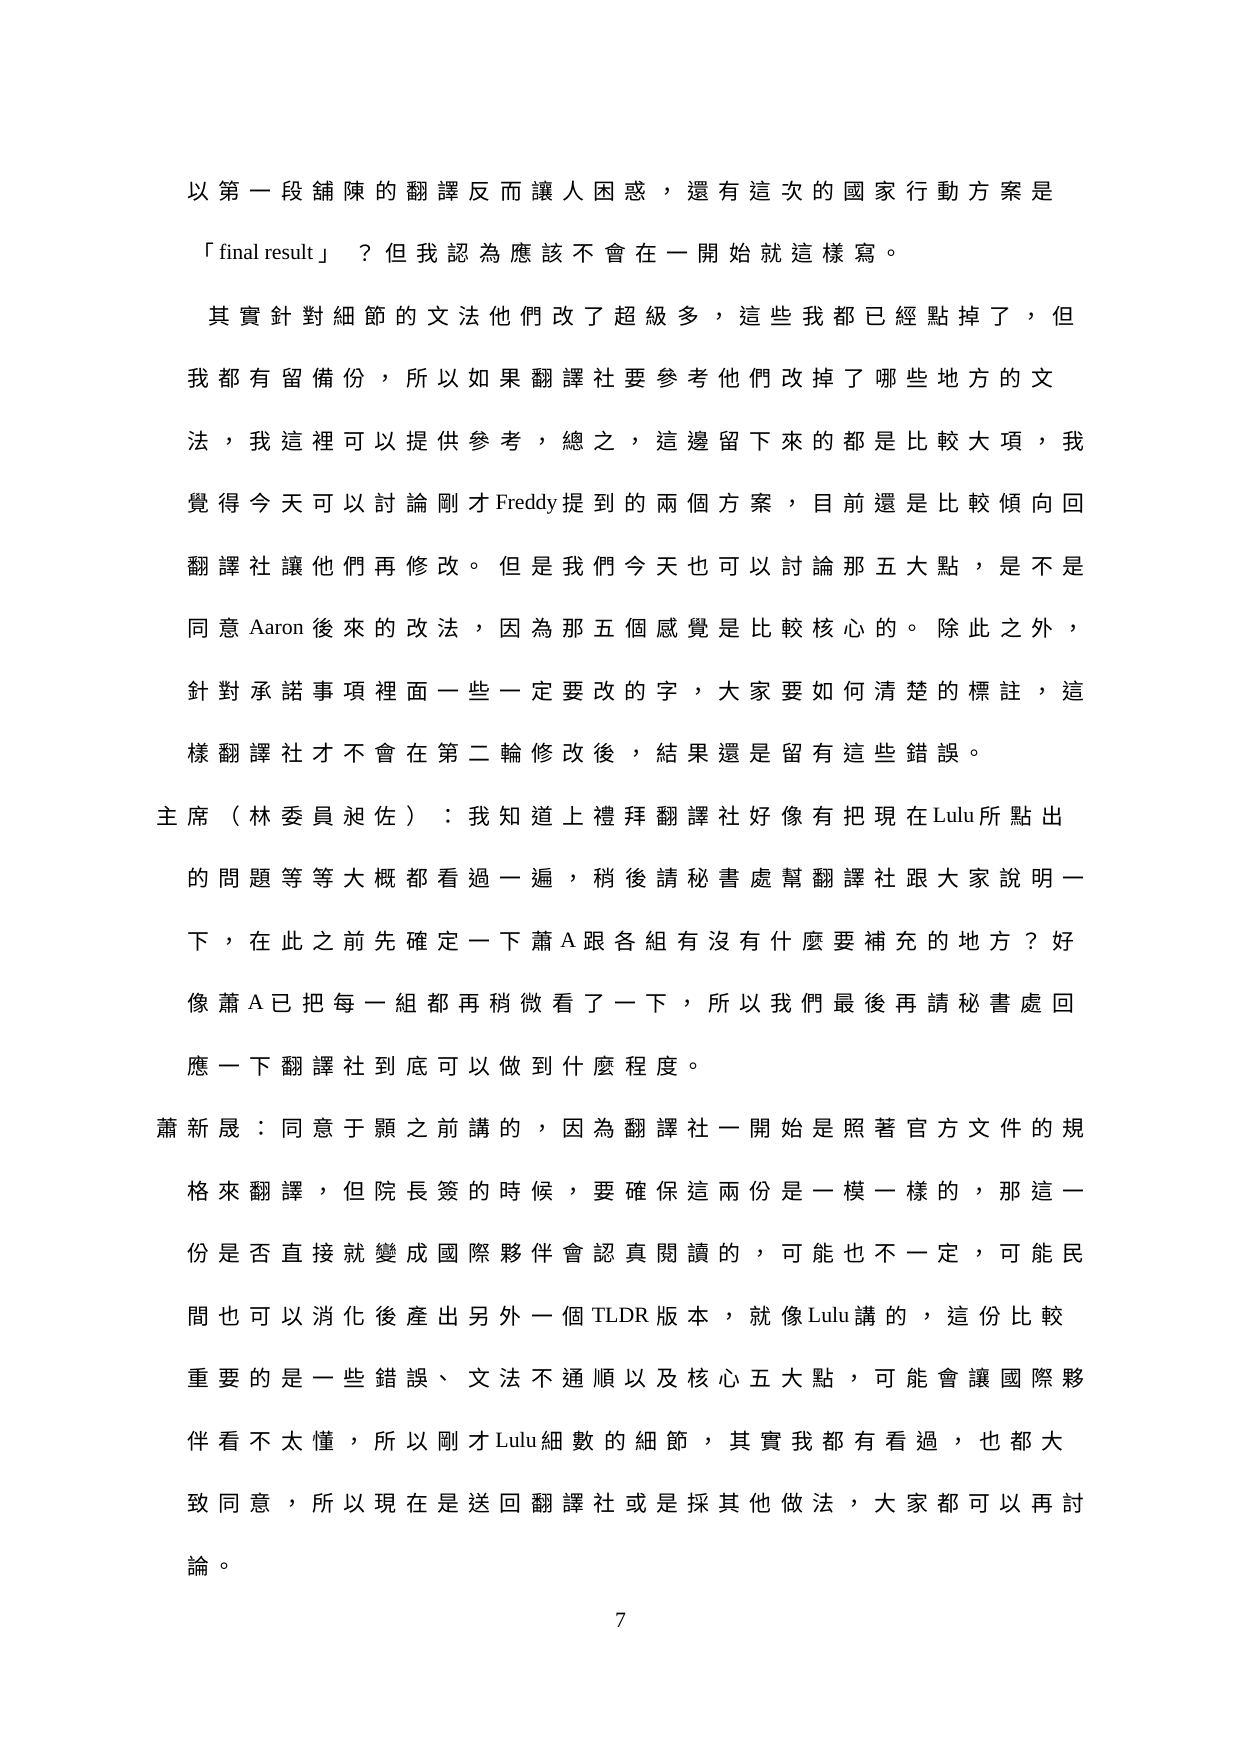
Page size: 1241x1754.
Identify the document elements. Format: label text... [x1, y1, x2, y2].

text 其實針對細節的文法他們改了超級多，這些我都已經點掉了，但我都有留備份，所以如果翻譯社要參考他們改掉了哪些地方的文法，我這裡可以提供參考，總之，這邊留下來的都是比較大項，我覺得今天可以討論剛才Freddy提到的兩個方案，目前還是比較傾向回翻譯社讓他們再修改。但是我們今天也可以討論那五大點，是不是同意Aaron後來的改法，因為那五個感覺是比較核心的。除此之外，針對承諾事項裡面一些一定要改的字，大家要如何清楚的標註，這樣翻譯社才不會在第二輪修改後，結果還是留有這些錯誤。 [173, 283, 1089, 783]
text 主席（林委員昶佐）：我知道上禮拜翻譯社好像有把現在Lulu所點出的問題等等大概都看過一遍，稍後請秘書處幫翻譯社跟大家說明一下，在此之前先確定一下蕭A跟各組有沒有什麼要補充的地方？好像蕭A已把每一組都再稍微看了一下，所以我們最後再請秘書處回應一下翻譯社到底可以做到什麼程度。 [151, 783, 1089, 1096]
text 蕭新晟：同意于顥之前講的，因為翻譯社一開始是照著官方文件的規格來翻譯，但院長簽的時候，要確保這兩份是一模一樣的，那這一份是否直接就變成國際夥伴會認真閱讀的，可能也不一定，可能民間也可以消化後產出另外一個TLDR版本，就像Lulu講的，這份比較重要的是一些錯誤、文法不通順以及核心五大點，可能會讓國際夥伴看不太懂，所以剛才Lulu細數的細節，其實我都有看過，也都大致同意，所以現在是送回翻譯社或是採其他做法，大家都可以再討論。 [151, 1096, 1089, 1596]
text 以第一段舖陳的翻譯反而讓人困惑，還有這次的國家行動方案是「final result」？但我認為應該不會在一開始就這樣寫。 [173, 158, 1089, 283]
